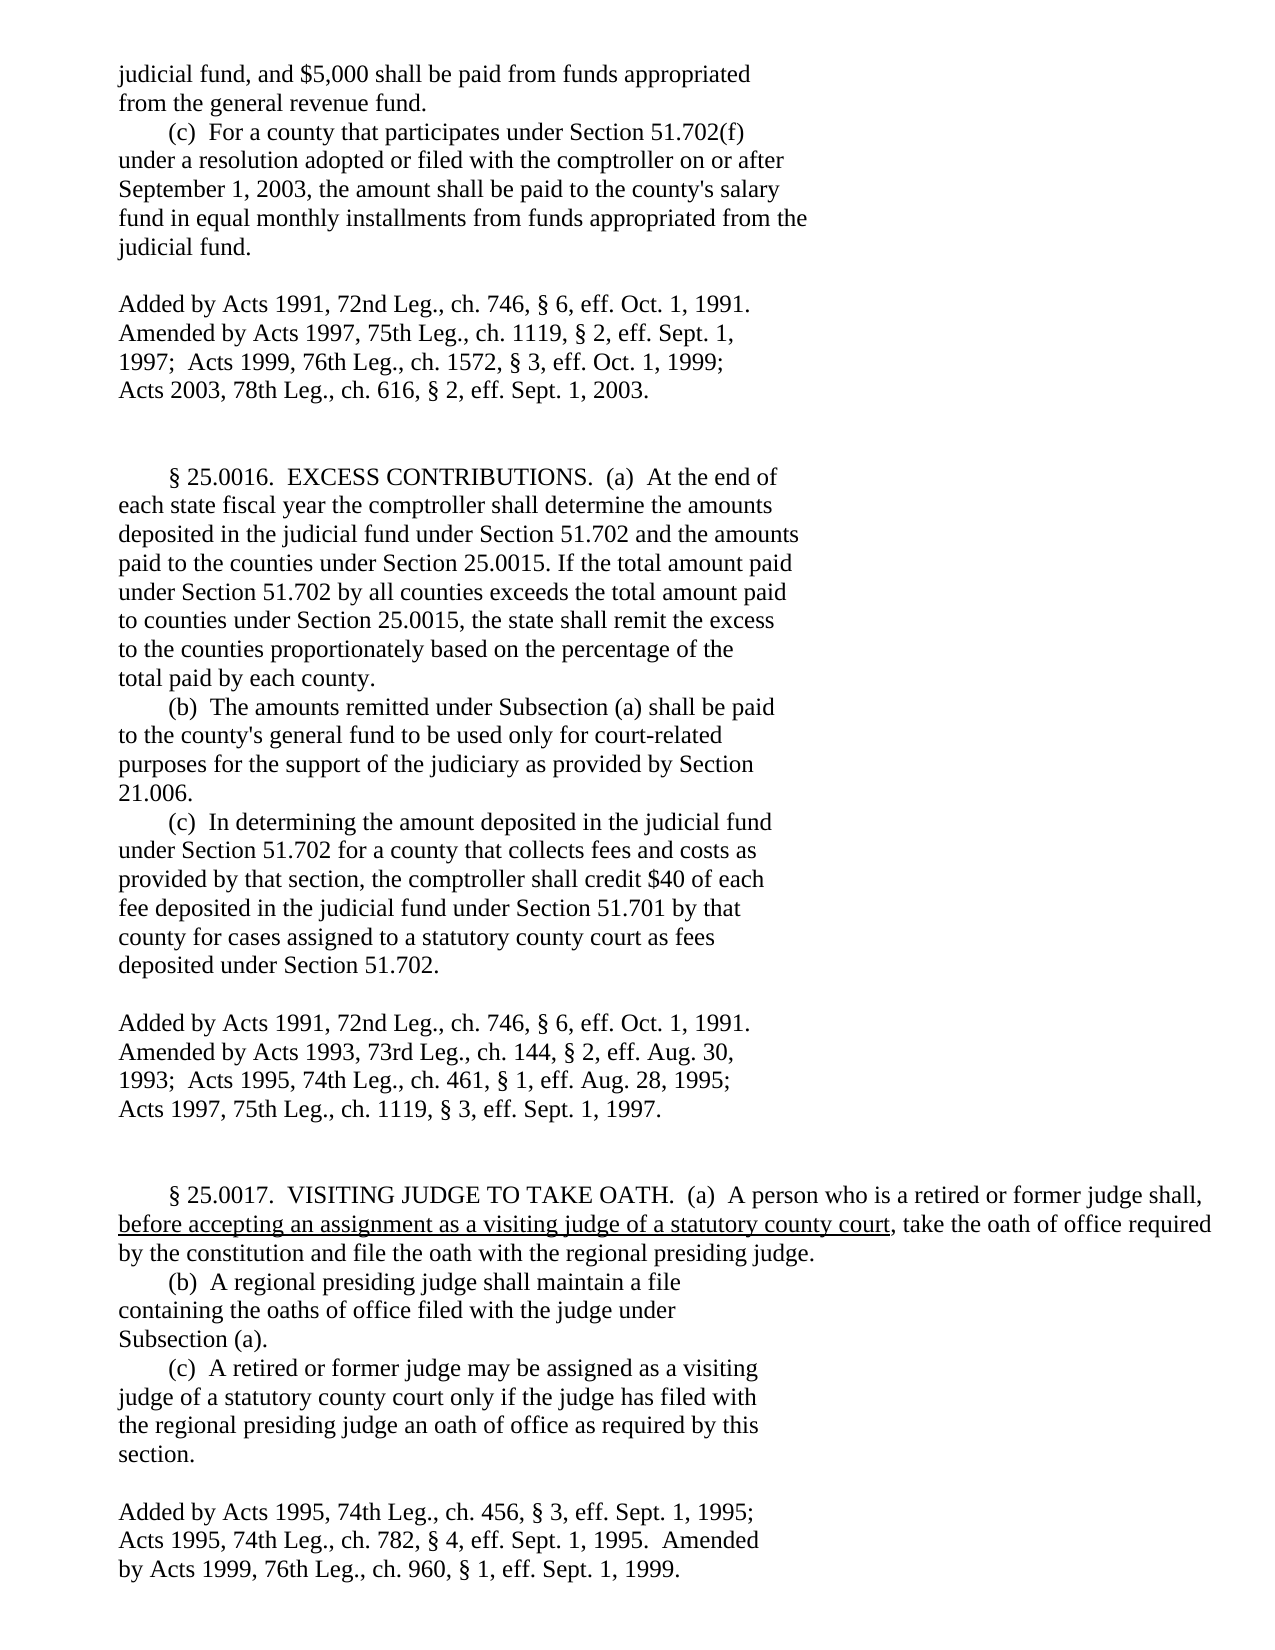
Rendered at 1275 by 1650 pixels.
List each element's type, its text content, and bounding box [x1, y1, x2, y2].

text (b) The amounts remitted under Subsection (a) shall be paid [118, 692, 1216, 720]
text § 25.0017. VISITING JUDGE TO TAKE OATH. (a) A person who is a retired or former judge shall, before accepting an assignment as a visiting judge of a statutory county court, take the oath of office required by the constitution and file the oath with the regional presiding judge. [118, 1180, 1216, 1267]
text deposited in the judicial fund under Section 51.702 and the amounts [118, 519, 1216, 548]
text county for cases assigned to a statutory county court as fees [118, 922, 1216, 950]
text Acts 1995, 74th Leg., ch. 782, § 4, eff. Sept. 1, 1995. Amended [118, 1525, 1216, 1554]
text (c) In determining the amount deposited in the judicial fund [118, 807, 1216, 835]
text 1997; Acts 1999, 76th Leg., ch. 1572, § 3, eff. Oct. 1, 1999; [118, 347, 1216, 375]
text judicial fund. [118, 232, 1216, 260]
text judicial fund, and $5,000 shall be paid from funds appropriated [118, 59, 1216, 88]
text (b) A regional presiding judge shall maintain a file [118, 1267, 1216, 1295]
text provided by that section, the comptroller shall credit $40 of each [118, 864, 1216, 893]
text to the counties proportionately based on the percentage of the [118, 634, 1216, 663]
text deposited under Section 51.702. [118, 950, 1216, 979]
text under Section 51.702 by all counties exceeds the total amount paid [118, 577, 1216, 605]
text total paid by each county. [118, 663, 1216, 692]
text fund in equal monthly installments from funds appropriated from the [118, 203, 1216, 232]
text paid to the counties under Section 25.0015. If the total amount paid [118, 548, 1216, 577]
text § 25.0016. EXCESS CONTRIBUTIONS. (a) At the end of [118, 462, 1216, 490]
text Added by Acts 1991, 72nd Leg., ch. 746, § 6, eff. Oct. 1, 1991. [118, 289, 1216, 318]
text fee deposited in the judicial fund under Section 51.701 by that [118, 893, 1216, 922]
text judge of a statutory county court only if the judge has filed with [118, 1382, 1216, 1410]
text Subsection (a). [118, 1324, 1216, 1353]
text to counties under Section 25.0015, the state shall remit the excess [118, 605, 1216, 634]
text under Section 51.702 for a county that collects fees and costs as [118, 835, 1216, 864]
text Acts 1997, 75th Leg., ch. 1119, § 3, eff. Sept. 1, 1997. [118, 1094, 1216, 1123]
text Amended by Acts 1993, 73rd Leg., ch. 144, § 2, eff. Aug. 30, [118, 1037, 1216, 1065]
text Amended by Acts 1997, 75th Leg., ch. 1119, § 2, eff. Sept. 1, [118, 318, 1216, 347]
text Added by Acts 1991, 72nd Leg., ch. 746, § 6, eff. Oct. 1, 1991. [118, 1008, 1216, 1037]
text 21.006. [118, 778, 1216, 807]
text purposes for the support of the judiciary as provided by Section [118, 749, 1216, 778]
text each state fiscal year the comptroller shall determine the amounts [118, 490, 1216, 519]
text to the county's general fund to be used only for court-related [118, 720, 1216, 749]
text containing the oaths of office filed with the judge under [118, 1295, 1216, 1324]
text by Acts 1999, 76th Leg., ch. 960, § 1, eff. Sept. 1, 1999. [118, 1554, 1216, 1583]
text under a resolution adopted or filed with the comptroller on or after [118, 145, 1216, 174]
text the regional presiding judge an oath of office as required by this [118, 1410, 1216, 1439]
text September 1, 2003, the amount shall be paid to the county's salary [118, 174, 1216, 203]
text 1993; Acts 1995, 74th Leg., ch. 461, § 1, eff. Aug. 28, 1995; [118, 1065, 1216, 1094]
text section. [118, 1439, 1216, 1468]
text Acts 2003, 78th Leg., ch. 616, § 2, eff. Sept. 1, 2003. [118, 375, 1216, 404]
text Added by Acts 1995, 74th Leg., ch. 456, § 3, eff. Sept. 1, 1995; [118, 1497, 1216, 1525]
text (c) A retired or former judge may be assigned as a visiting [118, 1353, 1216, 1382]
text from the general revenue fund. [118, 88, 1216, 117]
text (c) For a county that participates under Section 51.702(f) [118, 117, 1216, 145]
